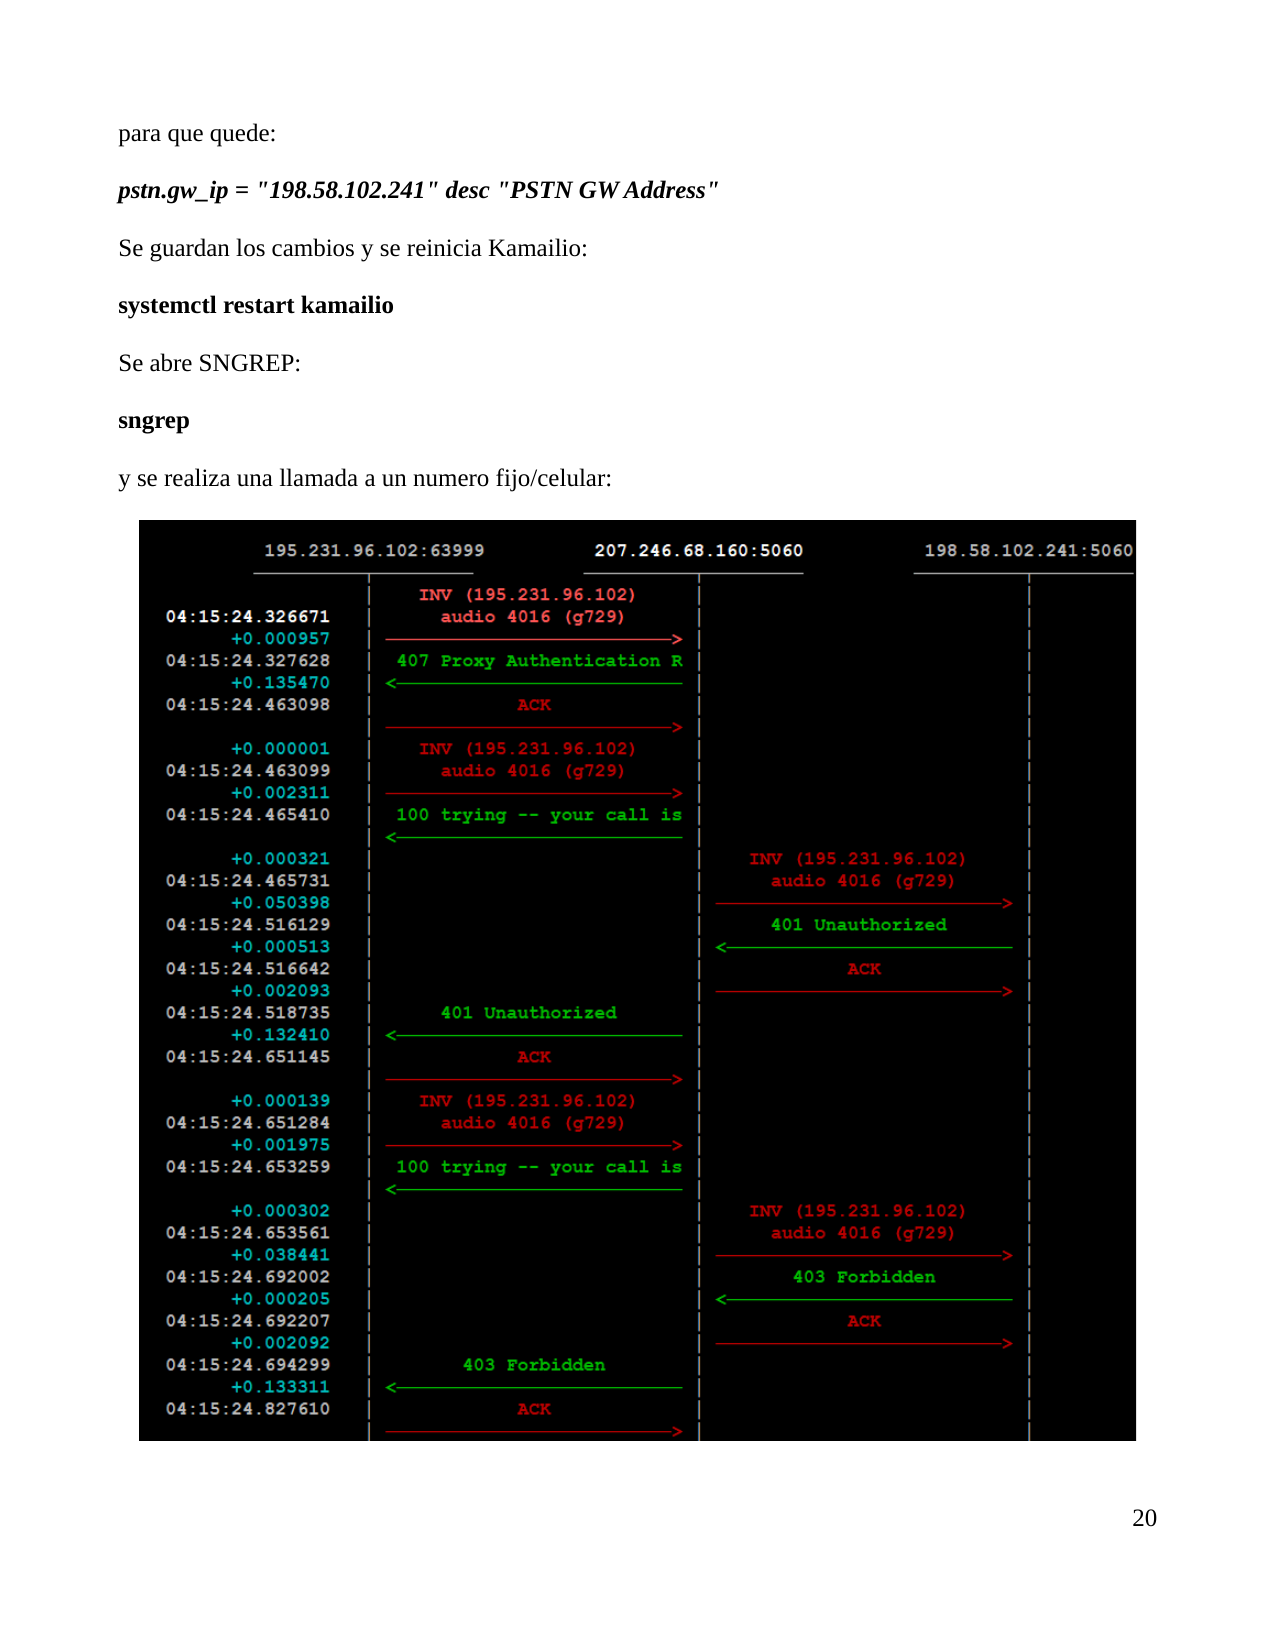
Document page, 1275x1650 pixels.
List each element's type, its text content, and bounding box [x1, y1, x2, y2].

picture [139, 520, 1137, 1441]
text sngrep [118, 406, 1157, 434]
text Se abre SNGREP: [118, 348, 1157, 377]
text para que quede: [118, 118, 1157, 147]
text pstn.gw_ip = "198.58.102.241" desc "PSTN GW Address" [118, 176, 1157, 204]
text y se realiza una llamada a un numero fijo/celular: [118, 463, 1157, 492]
text Se guardan los cambios y se reinicia Kamailio: [118, 233, 1157, 262]
text systemctl restart kamailio [118, 291, 1157, 319]
